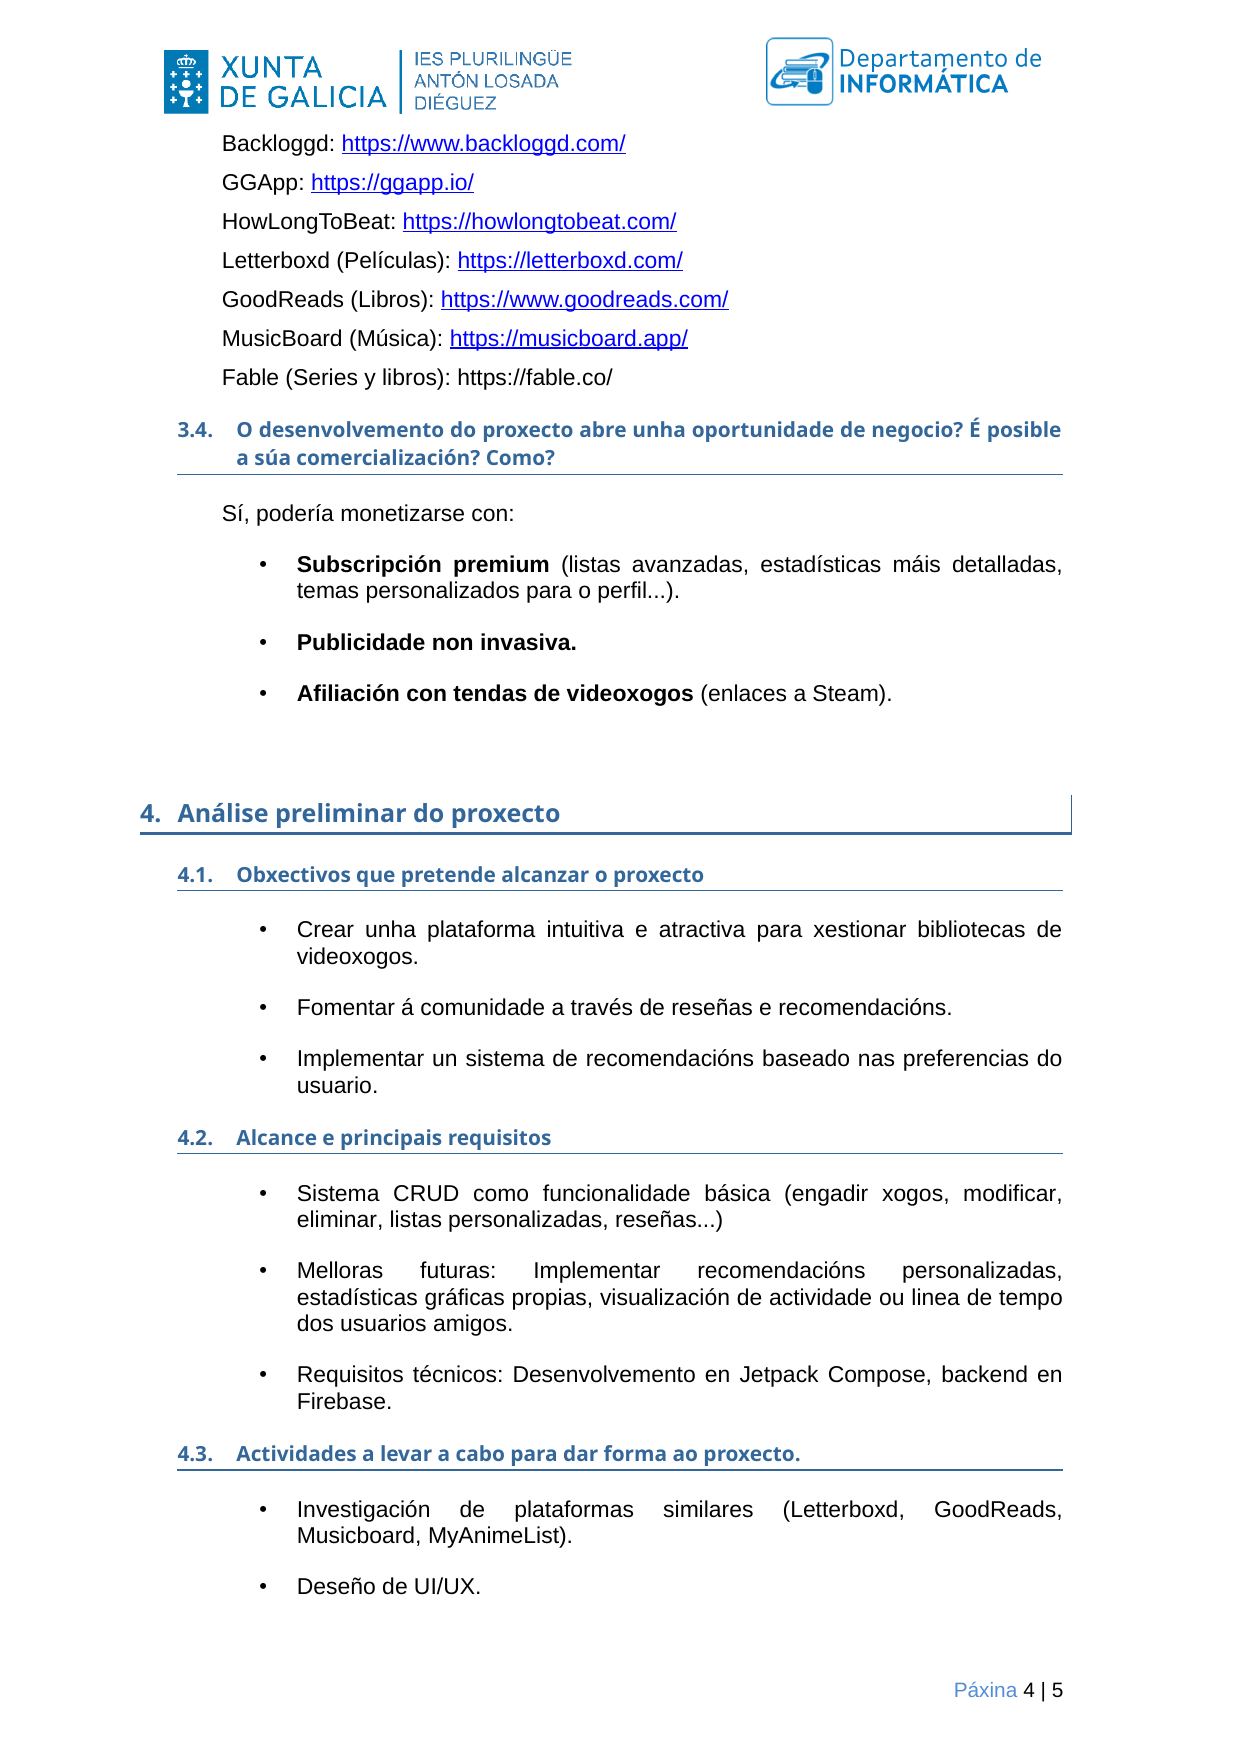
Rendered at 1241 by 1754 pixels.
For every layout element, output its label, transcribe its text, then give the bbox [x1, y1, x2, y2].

text Fable (Series y libros): https://fable.co/ [222, 363, 1063, 390]
list Investigación de plataformas similares (Letterboxd, GoodReads, Musicboard, MyAnimeList). [259, 1496, 1063, 1548]
subtitle Obxectivos que pretende alcanzar o proxecto [177, 860, 1063, 890]
list Sistema CRUD como funcionalidade básica (engadir xogos, modificar, eliminar, listas personalizadas, reseñas...) [259, 1179, 1063, 1232]
list Melloras futuras: Implementar recomendacións personalizadas, estadísticas gráficas propias, visualización de actividade ou linea de tempo dos usuarios amigos. [259, 1257, 1063, 1336]
list Publicidade non invasiva. [259, 629, 1063, 655]
list Implementar un sistema de recomendacións baseado nas preferencias do usuario. [259, 1045, 1063, 1098]
subtitle O desenvolvemento do proxecto abre unha oportunidade de negocio? É posible a súa comercialización? Como? [177, 415, 1063, 474]
list Crear unha plataforma intuitiva e atractiva para xestionar bibliotecas de videoxogos. [259, 916, 1063, 969]
text MusicBoard (Música): https://musicboard.app/ [222, 324, 1063, 351]
text GGApp: https://ggapp.io/ [222, 169, 1063, 196]
text Backloggd: https://www.backloggd.com/ [222, 130, 1063, 157]
picture [758, 28, 1052, 122]
text Sí, podería monetizarse con: [222, 500, 1063, 526]
list Fomentar á comunidade a través de reseñas e recomendacións. [259, 994, 1063, 1020]
list Subscripción premium (listas avanzadas, estadísticas máis detalladas, temas personalizados para o perfil...). [259, 551, 1063, 604]
list Requisitos técnicos: Desenvolvemento en Jetpack Compose, backend en Firebase. [259, 1361, 1063, 1414]
list Afiliación con tendas de videoxogos (enlaces a Steam). [259, 680, 1063, 707]
list Deseño de UI/UX. [259, 1573, 1063, 1600]
subtitle Análise preliminar do proxecto [140, 795, 1071, 832]
text HowLongToBeat: https://howlongtobeat.com/ [222, 208, 1063, 234]
picture [154, 36, 581, 125]
text Letterboxd (Películas): https://letterboxd.com/ [222, 247, 1063, 273]
subtitle Actividades a levar a cabo para dar forma ao proxecto. [177, 1439, 1063, 1469]
subtitle Alcance e principais requisitos [177, 1123, 1063, 1153]
text GoodReads (Libros): https://www.goodreads.com/ [222, 286, 1063, 312]
